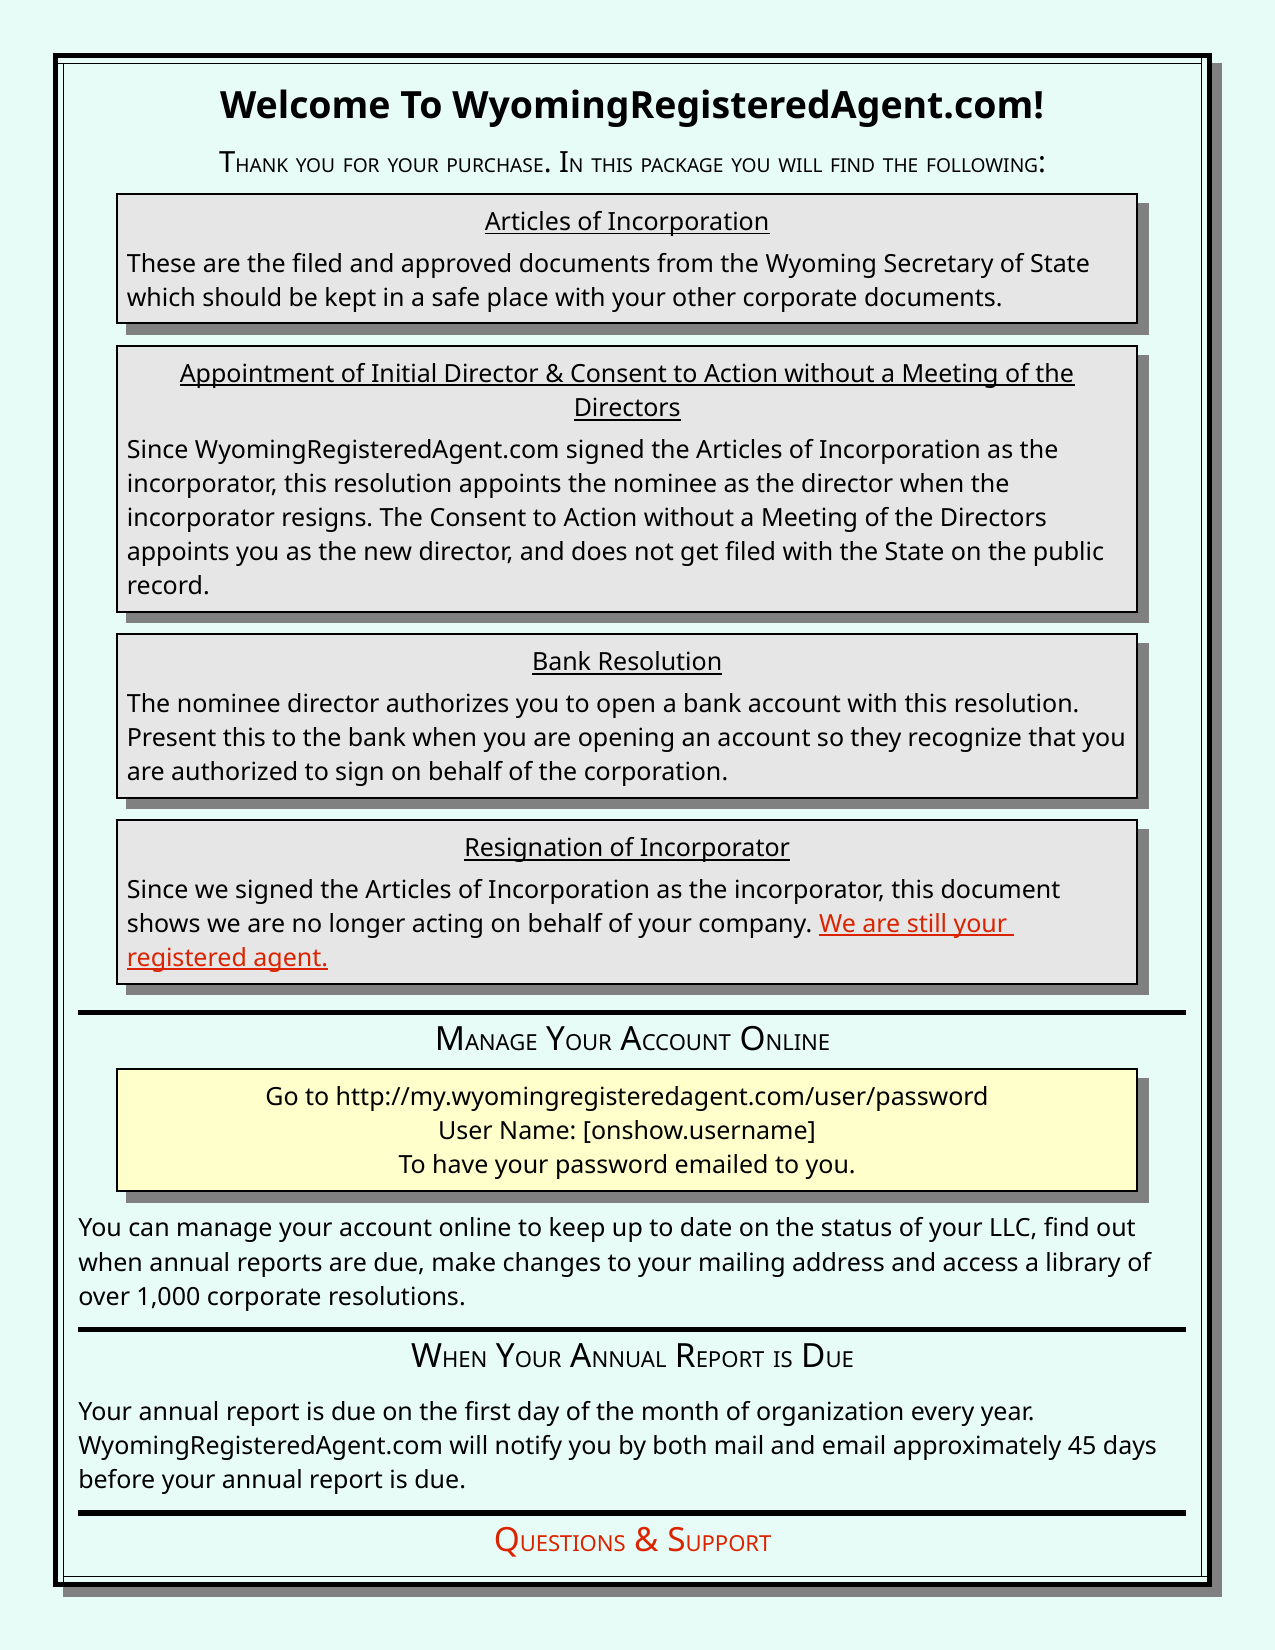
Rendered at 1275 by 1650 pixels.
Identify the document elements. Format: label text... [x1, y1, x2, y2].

text Resignation of Incorporator [118, 821, 1136, 861]
text Your annual report is due on the first day of the month of organization every year. WyomingRegisteredAgent.com will notify you by both mail and email approximately 45 days before your annual report is due. [78, 1394, 1186, 1496]
text Manage Your Account Online [78, 1015, 1186, 1060]
text Since WyomingRegisteredAgent.com signed the Articles of Incorporation as the incorporator, this resolution appoints the nominee as the director when the incorporator resigns. The Consent to Action without a Meeting of the Directors appoints you as the new director, and does not get filed with the State on the public record. [118, 420, 1136, 611]
text These are the filed and approved documents from the Wyoming Secretary of State which should be kept in a safe place with your other corporate documents. [118, 234, 1136, 322]
text To have your password emailed to you. [118, 1136, 1136, 1190]
text Bank Resolution [118, 635, 1136, 674]
text Since we signed the Articles of Incorporation as the incorporator, this document shows we are no longer acting on behalf of your company. We are still your registered agent. [118, 861, 1136, 983]
text When Your Annual Report is Due [78, 1332, 1186, 1377]
text Questions & Support [78, 1516, 1186, 1561]
text Go to http://my.wyomingregisteredagent.com/user/password [118, 1070, 1136, 1102]
text The nominee director authorizes you to open a bank account with this resolution. Present this to the bank when you are opening an account so they recognize that you are authorized to sign on behalf of the corporation. [118, 674, 1136, 797]
text Welcome To WyomingRegisteredAgent.com! [78, 78, 1186, 129]
text User Name: [onshow.username] [118, 1102, 1136, 1136]
text Articles of Incorporation [118, 195, 1136, 234]
text Appointment of Initial Director & Consent to Action without a Meeting of the Directors [118, 347, 1136, 420]
text You can manage your account online to keep up to date on the status of your LLC, find out when annual reports are due, make changes to your mailing address and access a library of over 1,000 corporate resolutions. [78, 1210, 1186, 1312]
text Thank you for your purchase. In this package you will find the following: [78, 141, 1186, 181]
